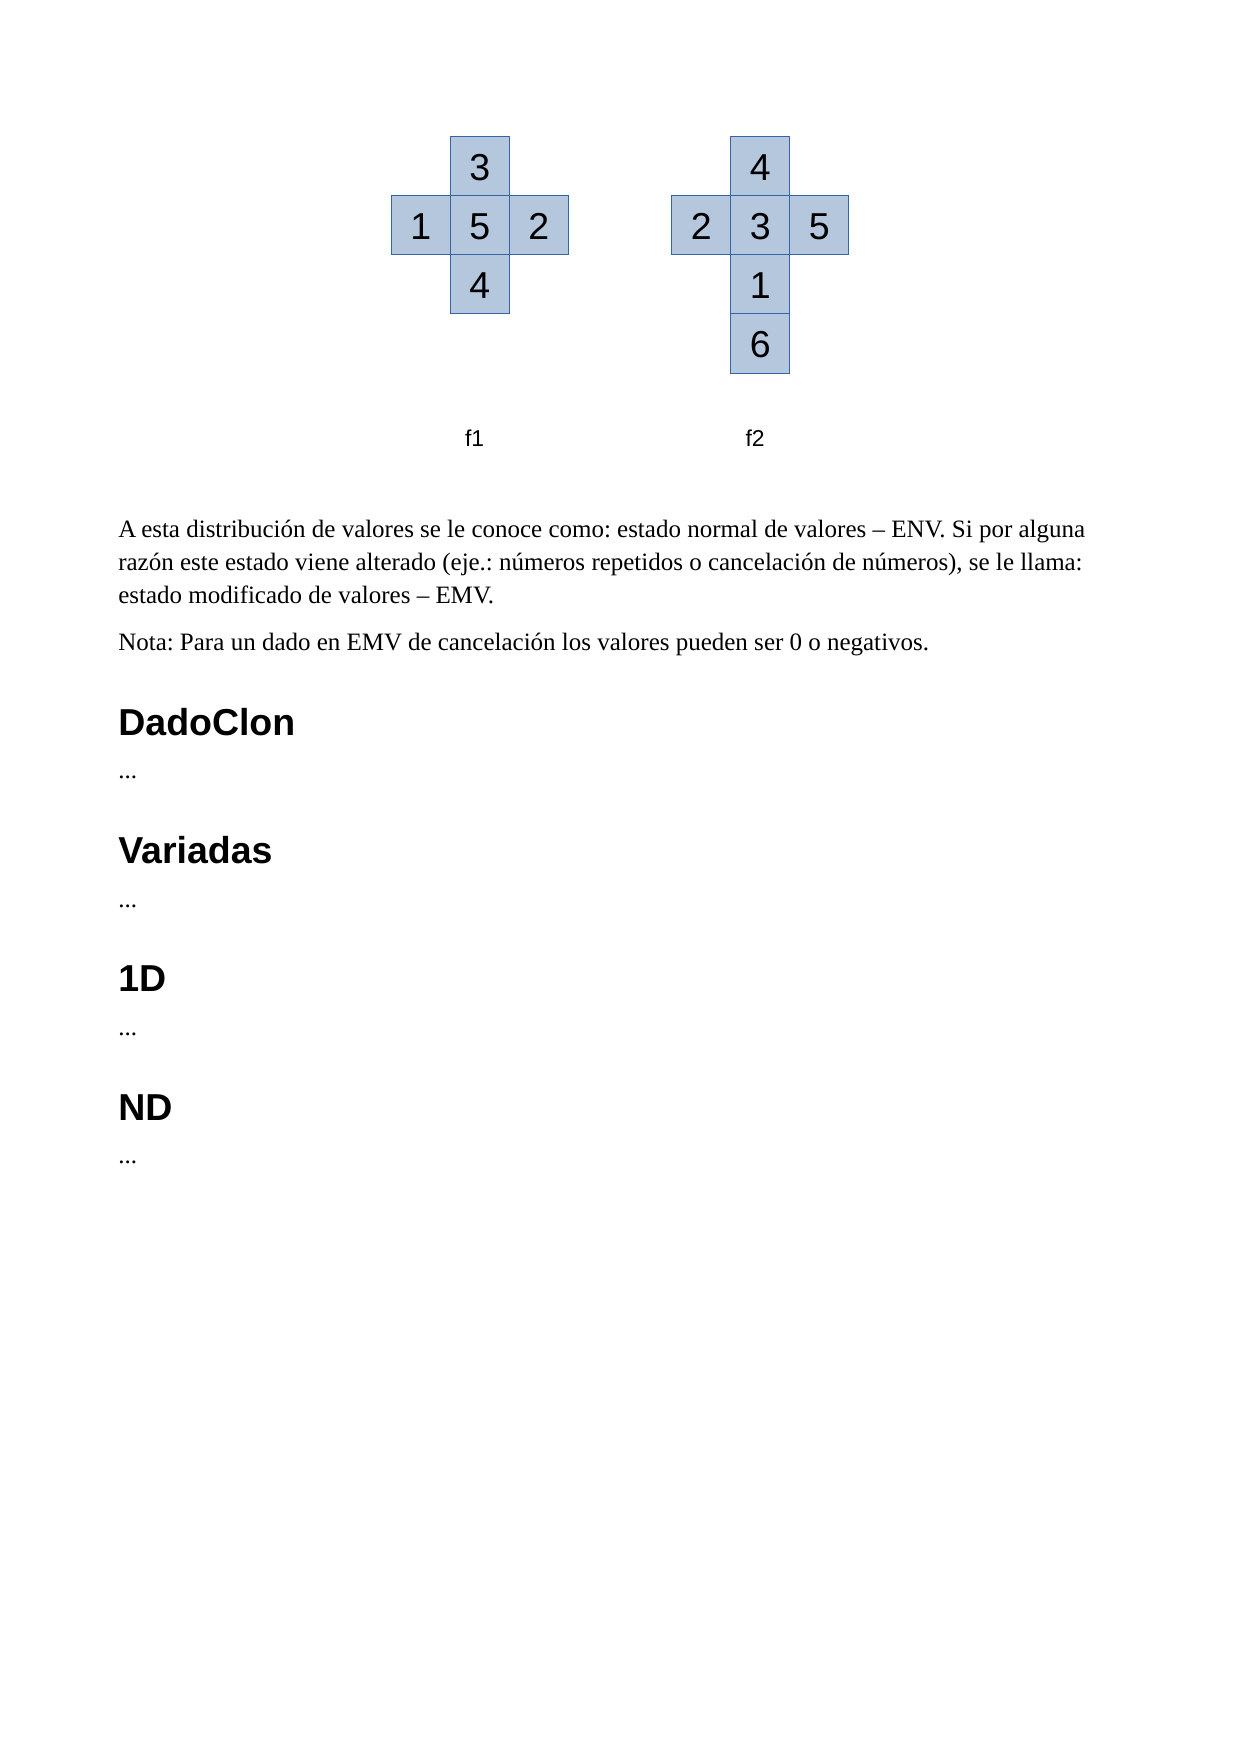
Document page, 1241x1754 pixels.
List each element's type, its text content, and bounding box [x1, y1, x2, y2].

subtitle DadoClon [118, 700, 1122, 743]
text ... [118, 1140, 1122, 1169]
subtitle 1D [118, 956, 1122, 999]
text A esta distribución de valores se le conoce como: estado normal de valores – ENV. Si por alguna razón este estado viene alterado (eje.: números repetidos o cancelación de números), se le llama: estado modificado de valores – EMV. [118, 514, 1122, 608]
subtitle Variadas [118, 828, 1122, 871]
text Nota: Para un dado en EMV de cancelación los valores pueden ser 0 o negativos. [118, 627, 1122, 656]
text ... [118, 756, 1122, 784]
subtitle ND [118, 1085, 1122, 1128]
text ... [118, 884, 1122, 913]
text ... [118, 1012, 1122, 1041]
